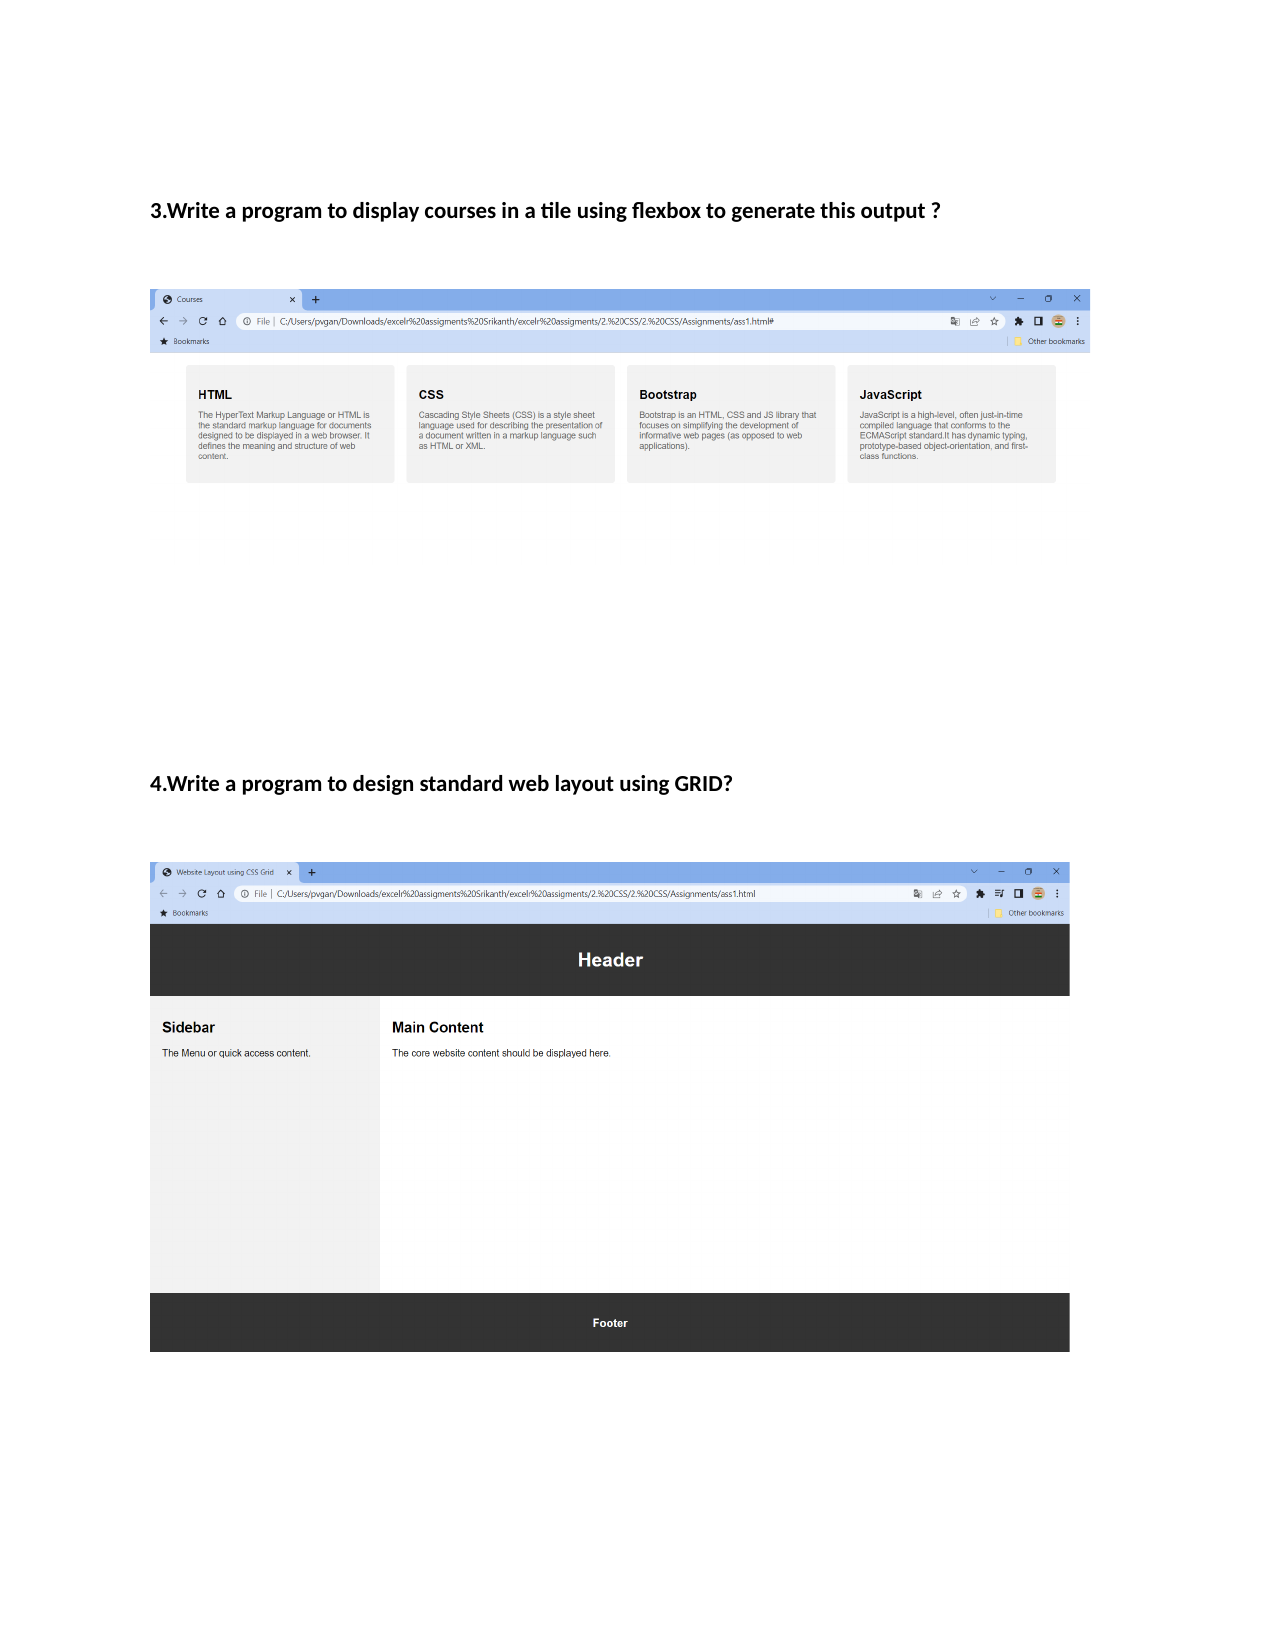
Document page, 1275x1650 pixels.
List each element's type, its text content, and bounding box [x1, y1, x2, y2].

text 4.Write a program to design standard web layout using GRID? [150, 769, 1125, 797]
text 3.Write a program to display courses in a tile using flexbox to generate this output ? [150, 197, 1125, 224]
